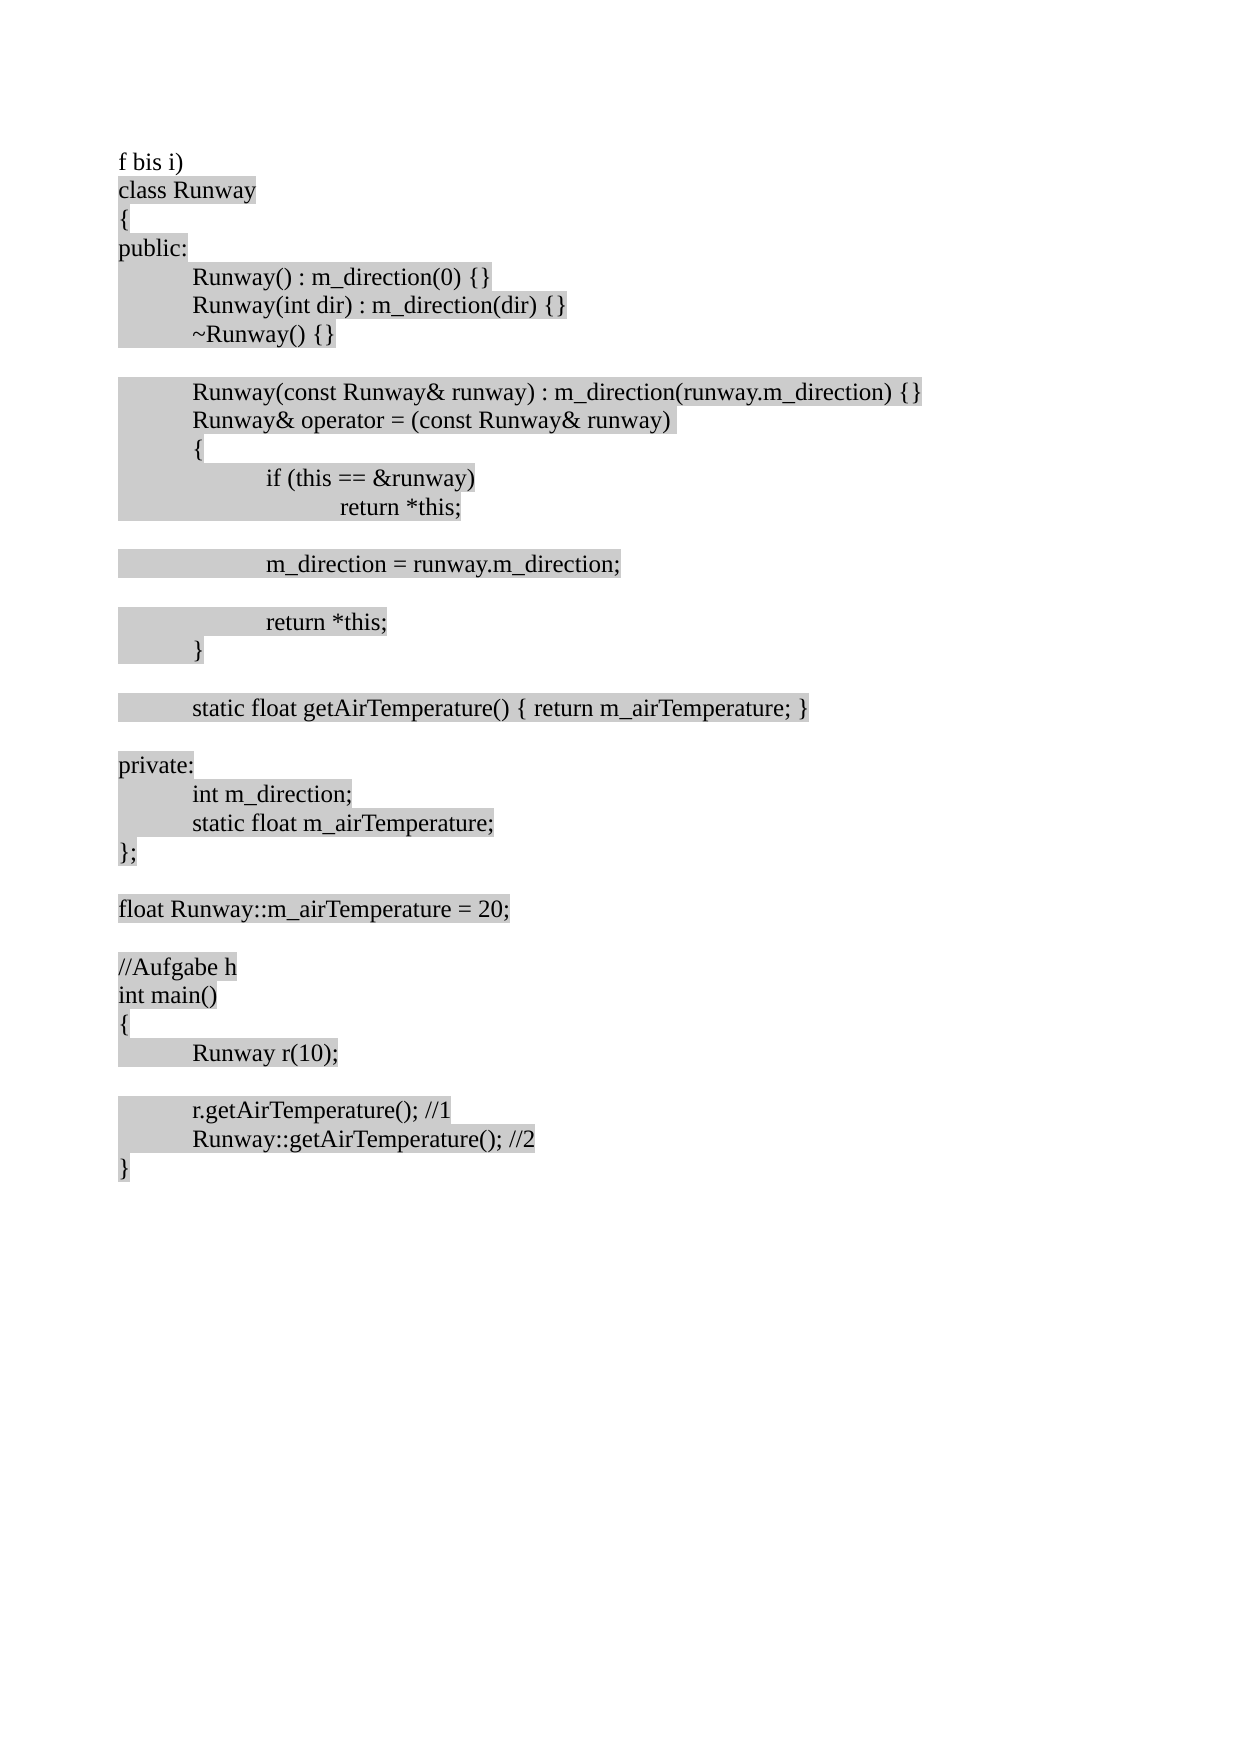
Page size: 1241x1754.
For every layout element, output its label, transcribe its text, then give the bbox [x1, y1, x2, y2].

text return *this; [118, 492, 1122, 521]
text } [118, 636, 1122, 664]
text public: [118, 233, 1122, 262]
text Runway(const Runway& runway) : m_direction(runway.m_direction) {} [118, 377, 1122, 406]
text Runway(int dir) : m_direction(dir) {} [118, 291, 1122, 319]
text { [118, 1009, 1122, 1038]
text Runway() : m_direction(0) {} [118, 262, 1122, 291]
text r.getAirTemperature(); //1 [118, 1096, 1122, 1124]
text Runway& operator = (const Runway& runway) [118, 406, 1122, 434]
text { [118, 204, 1122, 233]
text ~Runway() {} [118, 319, 1122, 348]
text int m_direction; [118, 779, 1122, 808]
text }; [118, 837, 1122, 866]
text static float m_airTemperature; [118, 808, 1122, 837]
text { [118, 434, 1122, 463]
text Runway r(10); [118, 1038, 1122, 1067]
text m_direction = runway.m_direction; [118, 549, 1122, 578]
text if (this == &runway) [118, 463, 1122, 492]
text f bis i) [118, 147, 1122, 176]
text private: [118, 751, 1122, 779]
text class Runway [118, 176, 1122, 204]
text } [118, 1153, 1122, 1182]
text float Runway::m_airTemperature = 20; [118, 894, 1122, 923]
text static float getAirTemperature() { return m_airTemperature; } [118, 693, 1122, 722]
text Runway::getAirTemperature(); //2 [118, 1124, 1122, 1153]
text return *this; [118, 607, 1122, 636]
text int main() [118, 981, 1122, 1009]
text //Aufgabe h [118, 952, 1122, 981]
